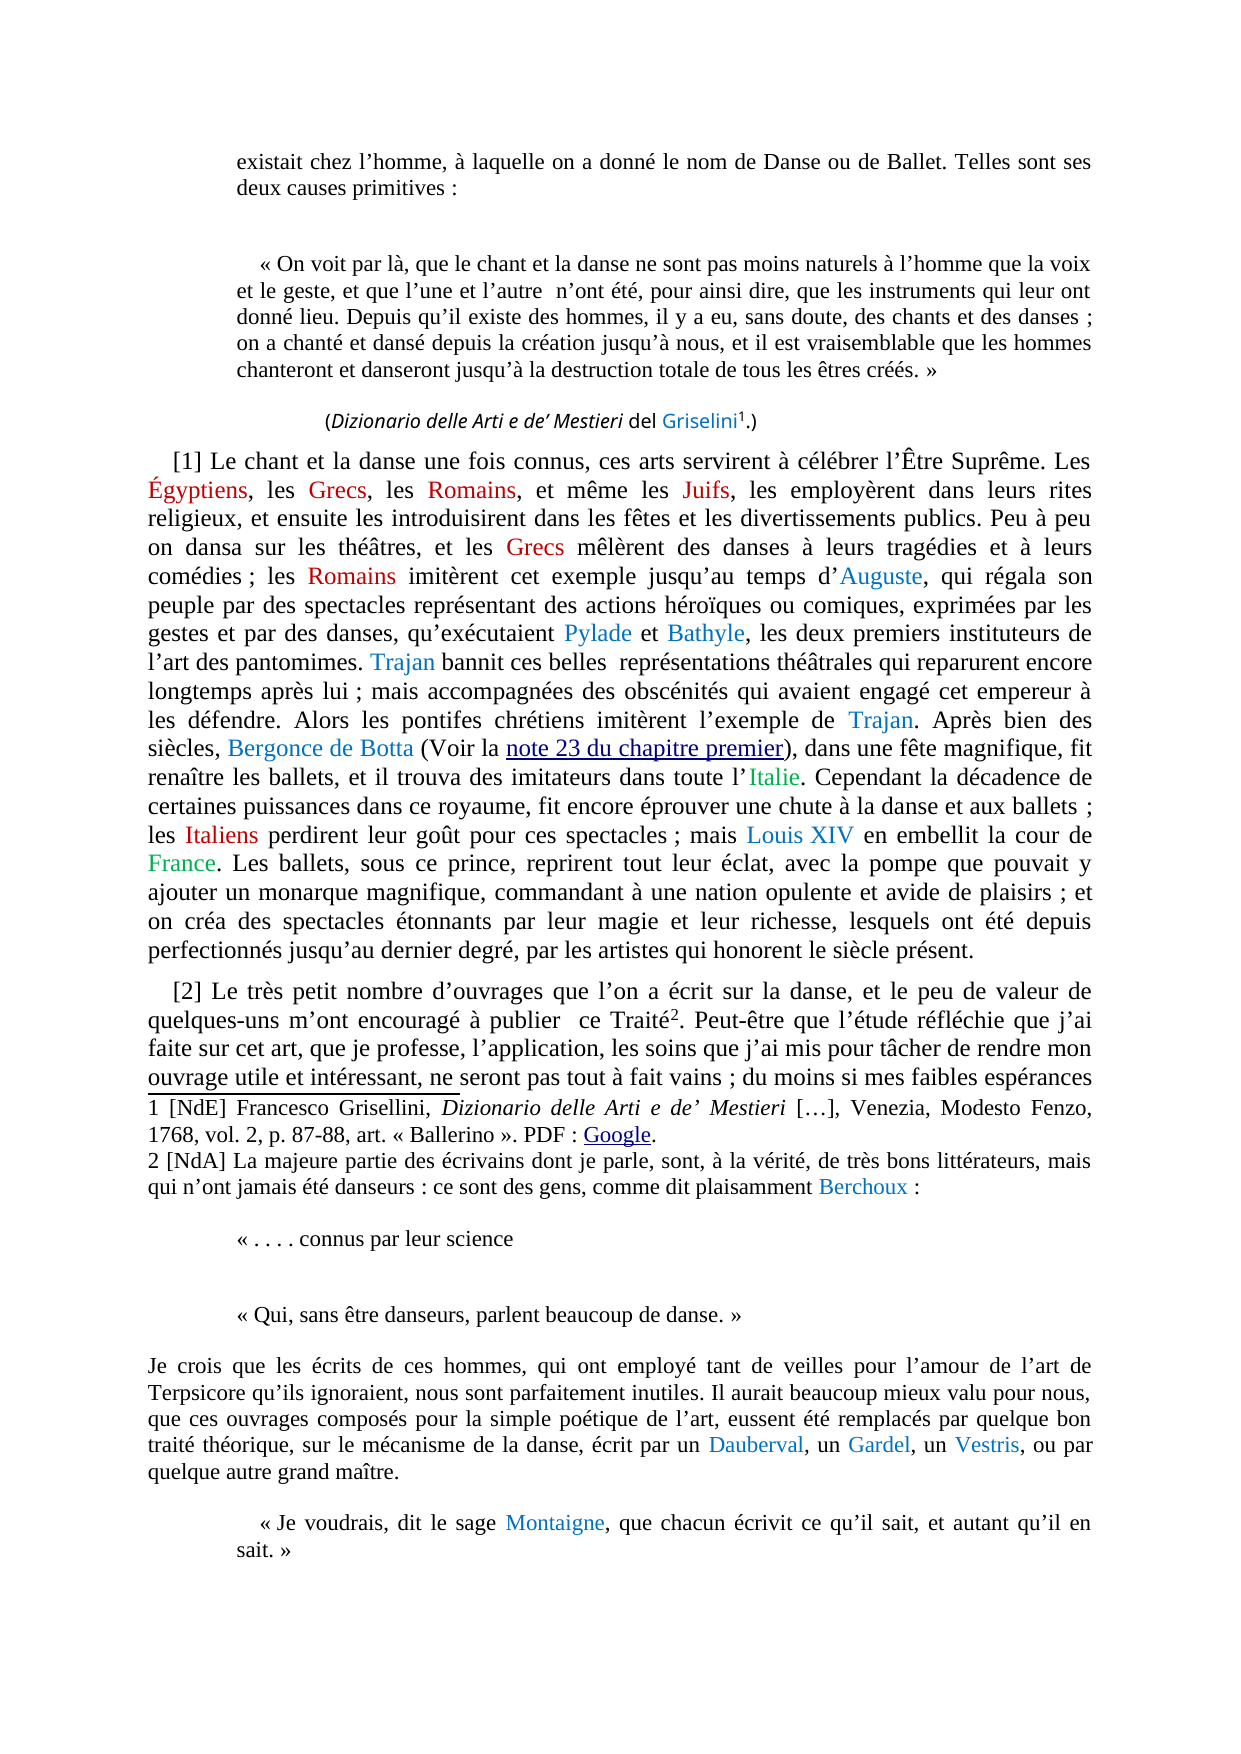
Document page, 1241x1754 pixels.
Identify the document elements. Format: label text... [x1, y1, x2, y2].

text [NdA] La majeure partie des écrivains dont je parle, sont, à la vérité, de très bons littérateurs, mais qui n’ont jamais été danseurs : ce sont des gens, comme dit plaisamment Berchoux : [148, 1147, 1093, 1200]
text « On voit par là, que le chant et la danse ne sont pas moins naturels à l’homme que la voix et le geste, et que l’une et l’autre n’ont été, pour ainsi dire, que les instruments qui leur ont donné lieu. Depuis qu’il existe des hommes, il y a eu, sans doute, des chants et des danses ; on a chanté et dansé depuis la création jusqu’à nous, et il est vraisemblable que les hommes chanteront et danseront jusqu’à la destruction totale de tous les êtres créés. » [236, 250, 1093, 382]
text (Dizionario delle Arti e de’ Mestieri del Griselini.) [325, 407, 1093, 434]
text existait chez l’homme, à laquelle on a donné le nom de Danse ou de Ballet. Telles sont ses deux causes primitives : [236, 148, 1093, 200]
text « . . . . connus par leur science [236, 1225, 1093, 1251]
text [1] Le chant et la danse une fois connus, ces arts servirent à célébrer l’Être Suprême. Les Égyptiens, les Grecs, les Romains, et même les Juifs, les employèrent dans leurs rites religieux, et ensuite les introduisirent dans les fêtes et les divertissements publics. Peu à peu on dansa sur les théâtres, et les Grecs mêlèrent des danses à leurs tragédies et à leurs comédies ; les Romains imitèrent cet exemple jusqu’au temps d’Auguste, qui régala son peuple par des spectacles représentant des actions héroïques ou comiques, exprimées par les gestes et par des danses, qu’exécutaient Pylade et Bathyle, les deux premiers instituteurs de l’art des pantomimes. Trajan bannit ces belles représentations théâtrales qui reparurent encore longtemps après lui ; mais accompagnées des obscénités qui avaient engagé cet empereur à les défendre. Alors les pontifes chrétiens imitèrent l’exemple de Trajan. Après bien des siècles, Bergonce de Botta (Voir la note 23 du chapitre premier), dans une fête magnifique, fit renaître les ballets, et il trouva des imitateurs dans toute l’Italie. Cependant la décadence de certaines puissances dans ce royaume, fit encore éprouver une chute à la danse et aux ballets ; les Italiens perdirent leur goût pour ces spectacles ; mais Louis XIV en embellit la cour de France. Les ballets, sous ce prince, reprirent tout leur éclat, avec la pompe que pouvait y ajouter un monarque magnifique, commandant à une nation opulente et avide de plaisirs ; et on créa des spectacles étonnants par leur magie et leur richesse, lesquels ont été depuis perfectionnés jusqu’au dernier degré, par les artistes qui honorent le siècle présent. [148, 446, 1093, 963]
text Je crois que les écrits de ces hommes, qui ont employé tant de veilles pour l’amour de l’art de Terpsicore qu’ils ignoraient, nous sont parfaitement inutiles. Il aurait beaucoup mieux valu pour nous, que ces ouvrages composés pour la simple poétique de l’art, eussent été remplacés par quelque bon traité théorique, sur le mécanisme de la danse, écrit par un Dauberval, un Gardel, un Vestris, ou par quelque autre grand maître. [148, 1352, 1093, 1484]
text [2] Le très petit nombre d’ouvrages que l’on a écrit sur la danse, et le peu de valeur de quelques-uns m’ont encouragé à publier ce Traité. Peut-être que l’étude réfléchie que j’ai faite sur cet art, que je professe, l’application, les soins que j’ai mis pour tâcher de rendre mon ouvrage utile et intéressant, ne seront pas tout à fait vains ; du moins si mes faibles espérances [148, 976, 1093, 1091]
text [NdE] Francesco Grisellini, Dizionario delle Arti e de’ Mestieri […], Venezia, Modesto Fenzo, 1768, vol. 2, p. 87-88, art. « Ballerino ». PDF : Google. [148, 1094, 1093, 1147]
text « Qui, sans être danseurs, parlent beaucoup de danse. » [236, 1301, 1093, 1327]
text « Je voudrais, dit le sage Montaigne, que chacun écrivit ce qu’il sait, et autant qu’il en sait. » [236, 1509, 1093, 1562]
